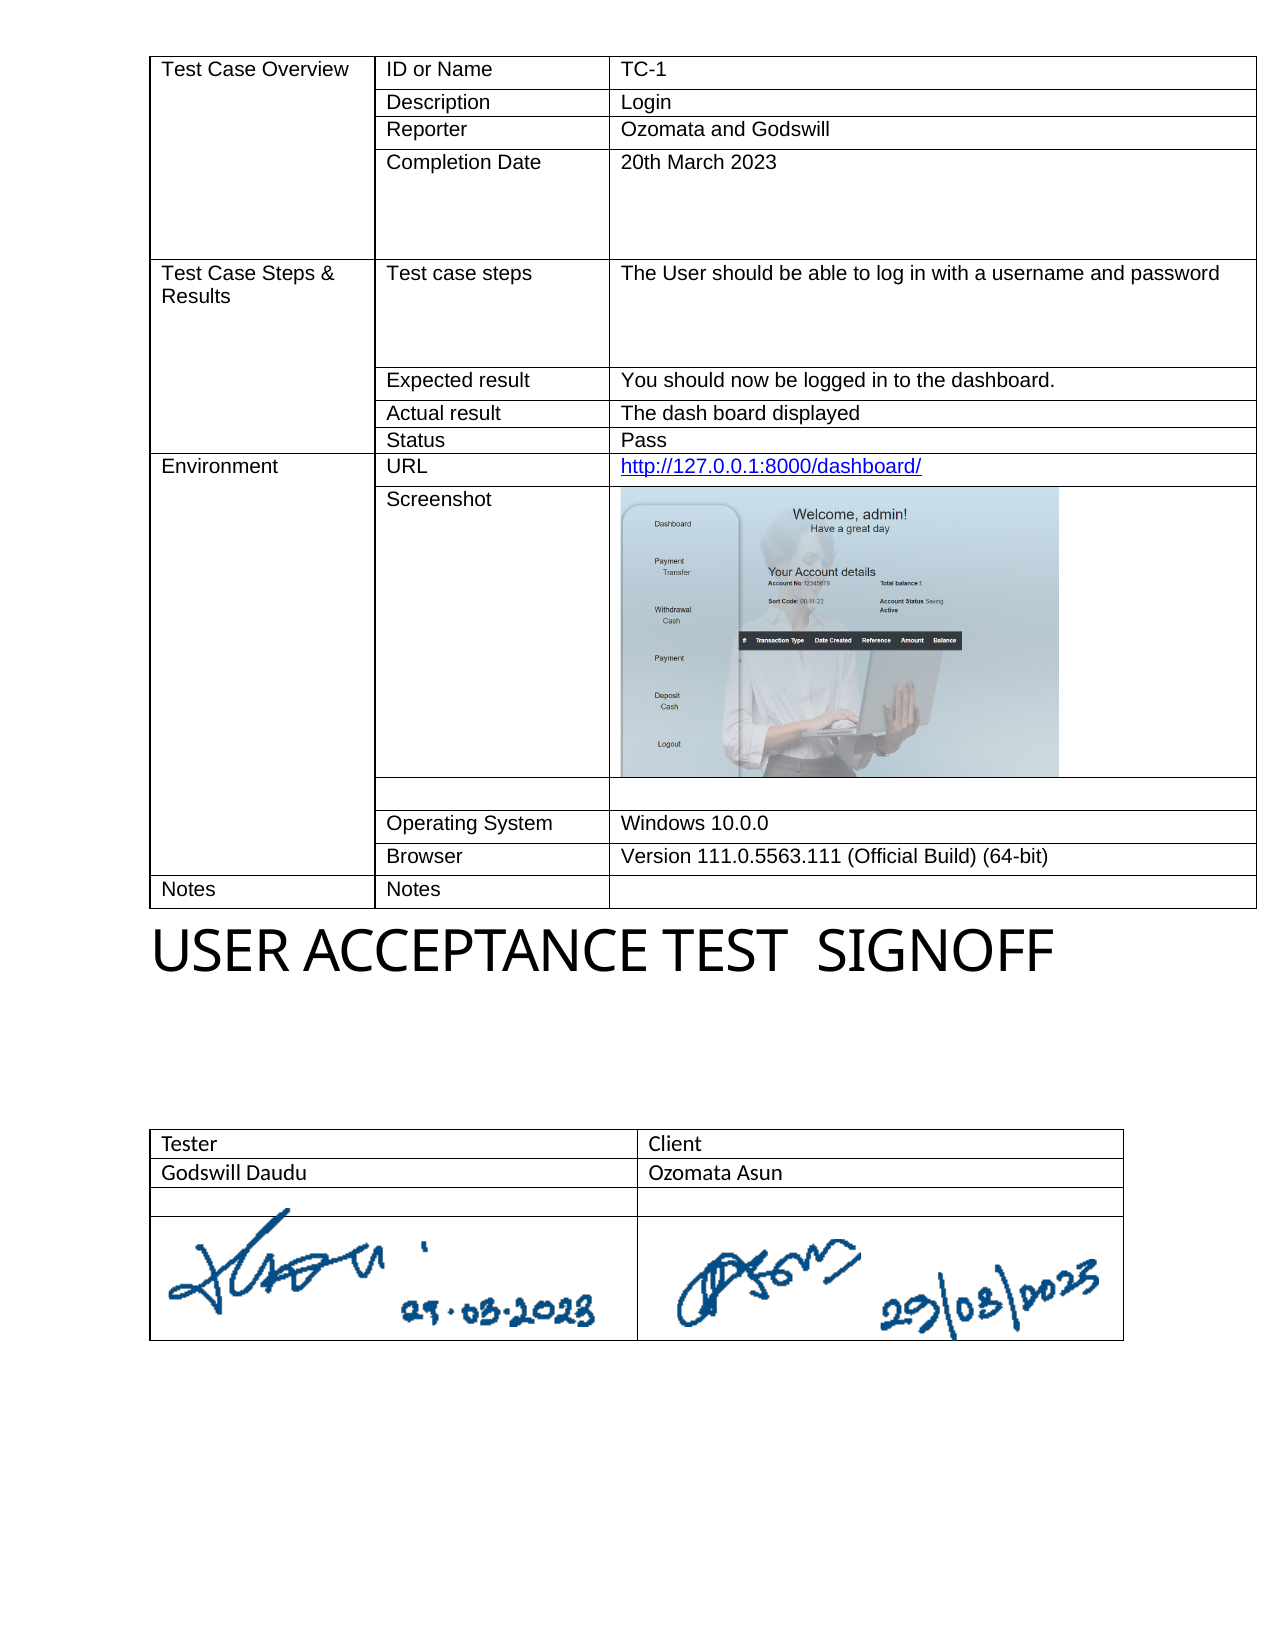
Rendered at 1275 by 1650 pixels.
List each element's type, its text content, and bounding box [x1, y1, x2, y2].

table_cell Actual result [376, 401, 609, 427]
table_cell The User should be able to log in with a username and password [610, 260, 1256, 367]
table_cell [376, 778, 609, 810]
table_cell Ozomata Asun [638, 1159, 1123, 1187]
table_cell Screenshot [376, 487, 609, 777]
table_header Tester [151, 1130, 637, 1157]
table_cell Login [610, 90, 1256, 116]
table_cell Completion Date [376, 150, 609, 259]
table_cell [204, 1282, 217, 1303]
table_cell [610, 778, 1256, 810]
table_cell Windows 10.0.0 [610, 811, 1256, 843]
title USER ACCEPTANCE TEST SIGNOFF [150, 909, 1125, 989]
table_cell [1059, 487, 1256, 777]
table_cell Godswill Daudu [151, 1159, 637, 1187]
table_header Test Case Overview [151, 57, 374, 259]
table_cell Reporter [376, 117, 609, 148]
table_cell Test case steps [376, 260, 609, 367]
table_cell Version 111.0.5563.111 (Official Build) (64-bit) [610, 844, 1256, 875]
table_cell Notes [376, 876, 609, 908]
table_cell [297, 1271, 311, 1285]
table_cell [175, 1289, 188, 1294]
table_cell [292, 1259, 320, 1268]
table_cell Operating System [376, 811, 609, 843]
table_cell Browser [376, 844, 609, 875]
table_cell Description [376, 90, 609, 116]
table_cell [638, 1217, 1123, 1340]
table_cell The dash board displayed [610, 401, 1256, 427]
table_cell [151, 1188, 637, 1216]
table_cell Status [376, 428, 609, 453]
table_header ID or Name [376, 57, 609, 89]
table_cell You should now be logged in to the dashboard. [610, 368, 1256, 400]
table_cell URL [376, 454, 609, 486]
table_cell http://127.0.0.1:8000/dashboard/ [610, 454, 1256, 486]
table_cell [638, 1188, 1123, 1216]
table_cell [151, 1217, 637, 1340]
table_cell [610, 876, 1256, 908]
table_cell Ozomata and Godswill [610, 117, 1256, 148]
table_cell Expected result [376, 368, 609, 400]
table_cell [610, 487, 620, 777]
table_header Client [638, 1130, 1123, 1157]
table_cell Notes [151, 876, 374, 908]
table_header TC-1 [610, 57, 1256, 89]
table_cell Environment [151, 454, 374, 875]
table_cell 20th March 2023 [610, 150, 1256, 259]
table_cell Test Case Steps & Results [151, 260, 374, 453]
table_cell Pass [610, 428, 1256, 453]
